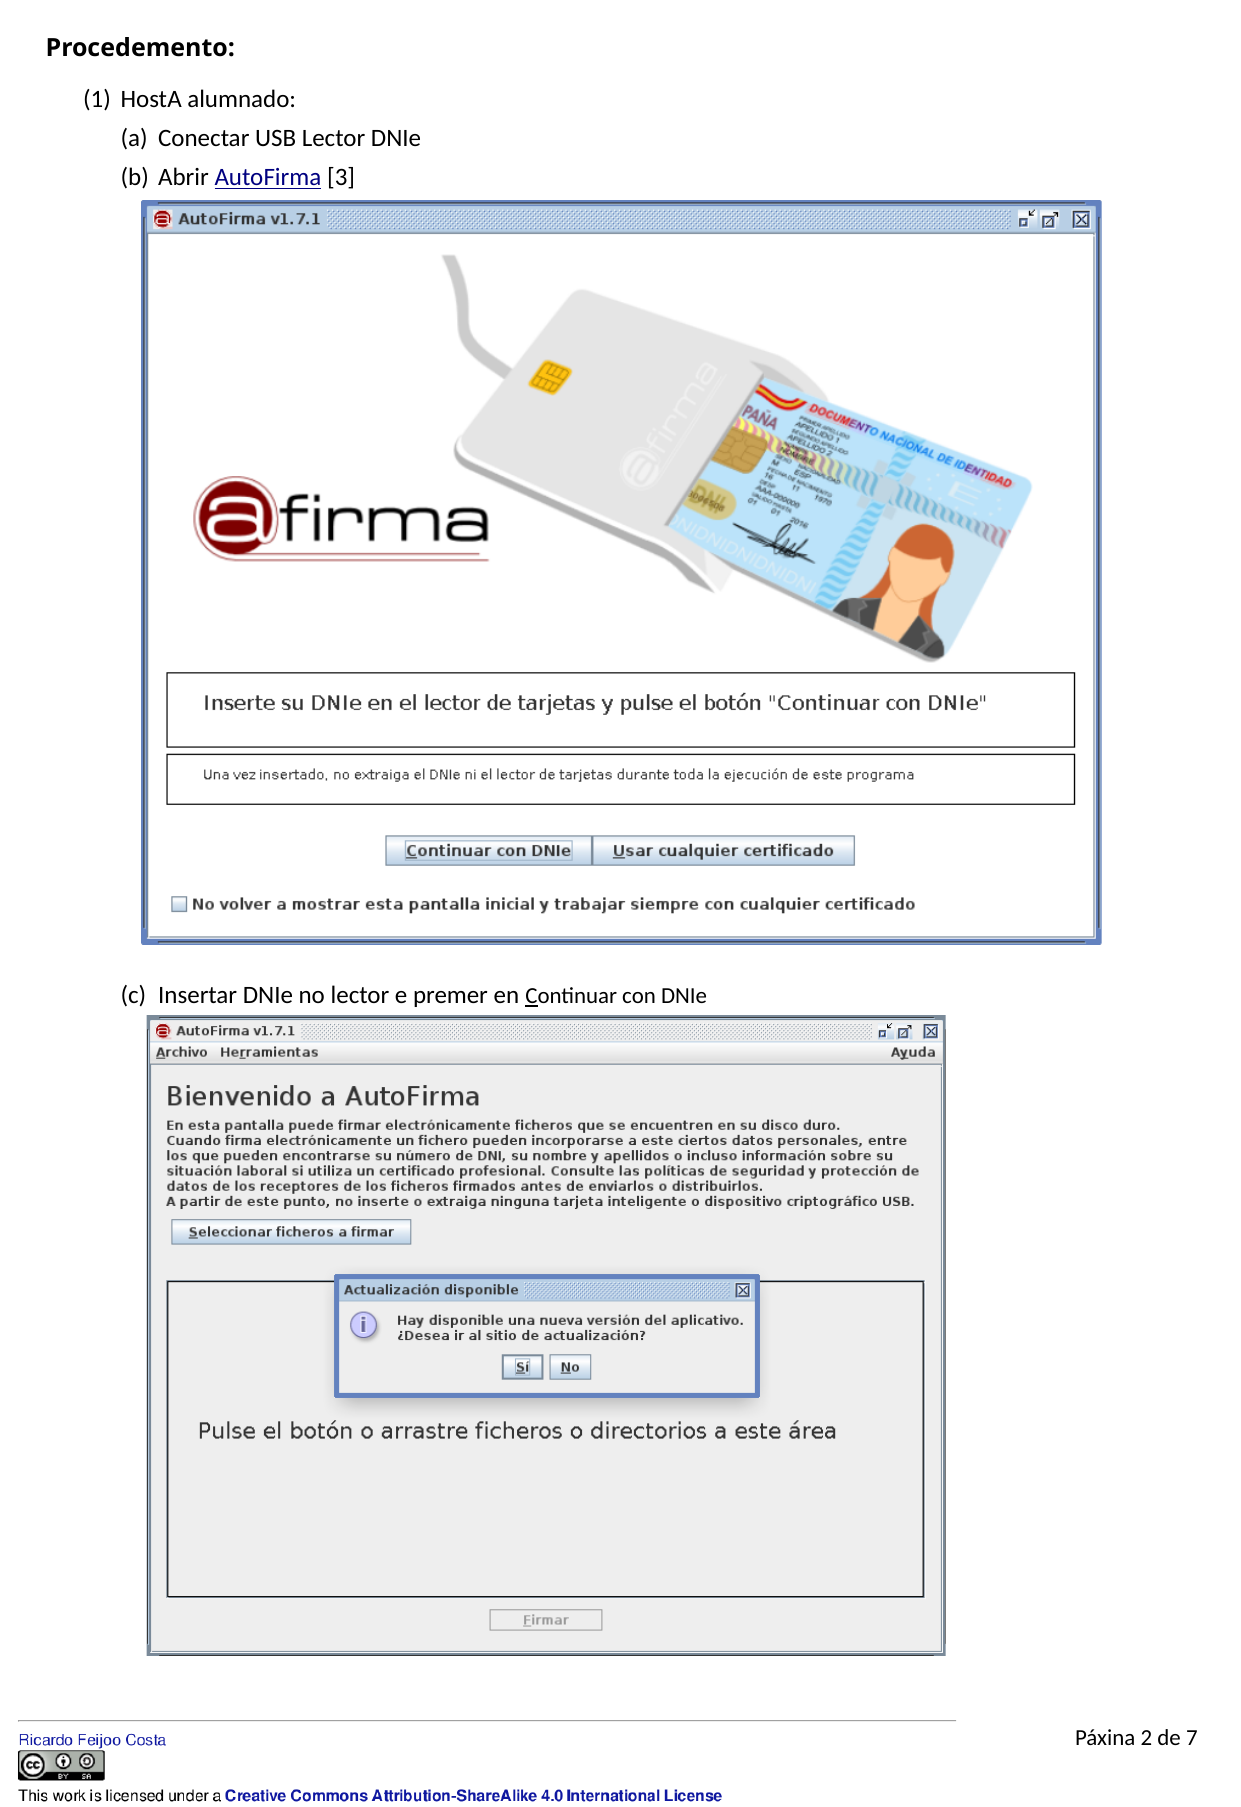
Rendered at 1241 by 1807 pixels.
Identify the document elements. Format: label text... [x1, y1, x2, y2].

list HostA alumnado: [83, 83, 1197, 113]
list Insertar DNIe no lector e premer en Continuar con DNIe [120, 979, 1197, 1010]
picture [146, 1015, 946, 1656]
list Abrir AutoFirma [3] [120, 161, 1197, 192]
picture [8, 1715, 957, 1806]
list Conectar USB Lector DNIe [120, 122, 1197, 153]
picture [141, 200, 1102, 945]
text Procedemento: [45, 30, 1197, 64]
